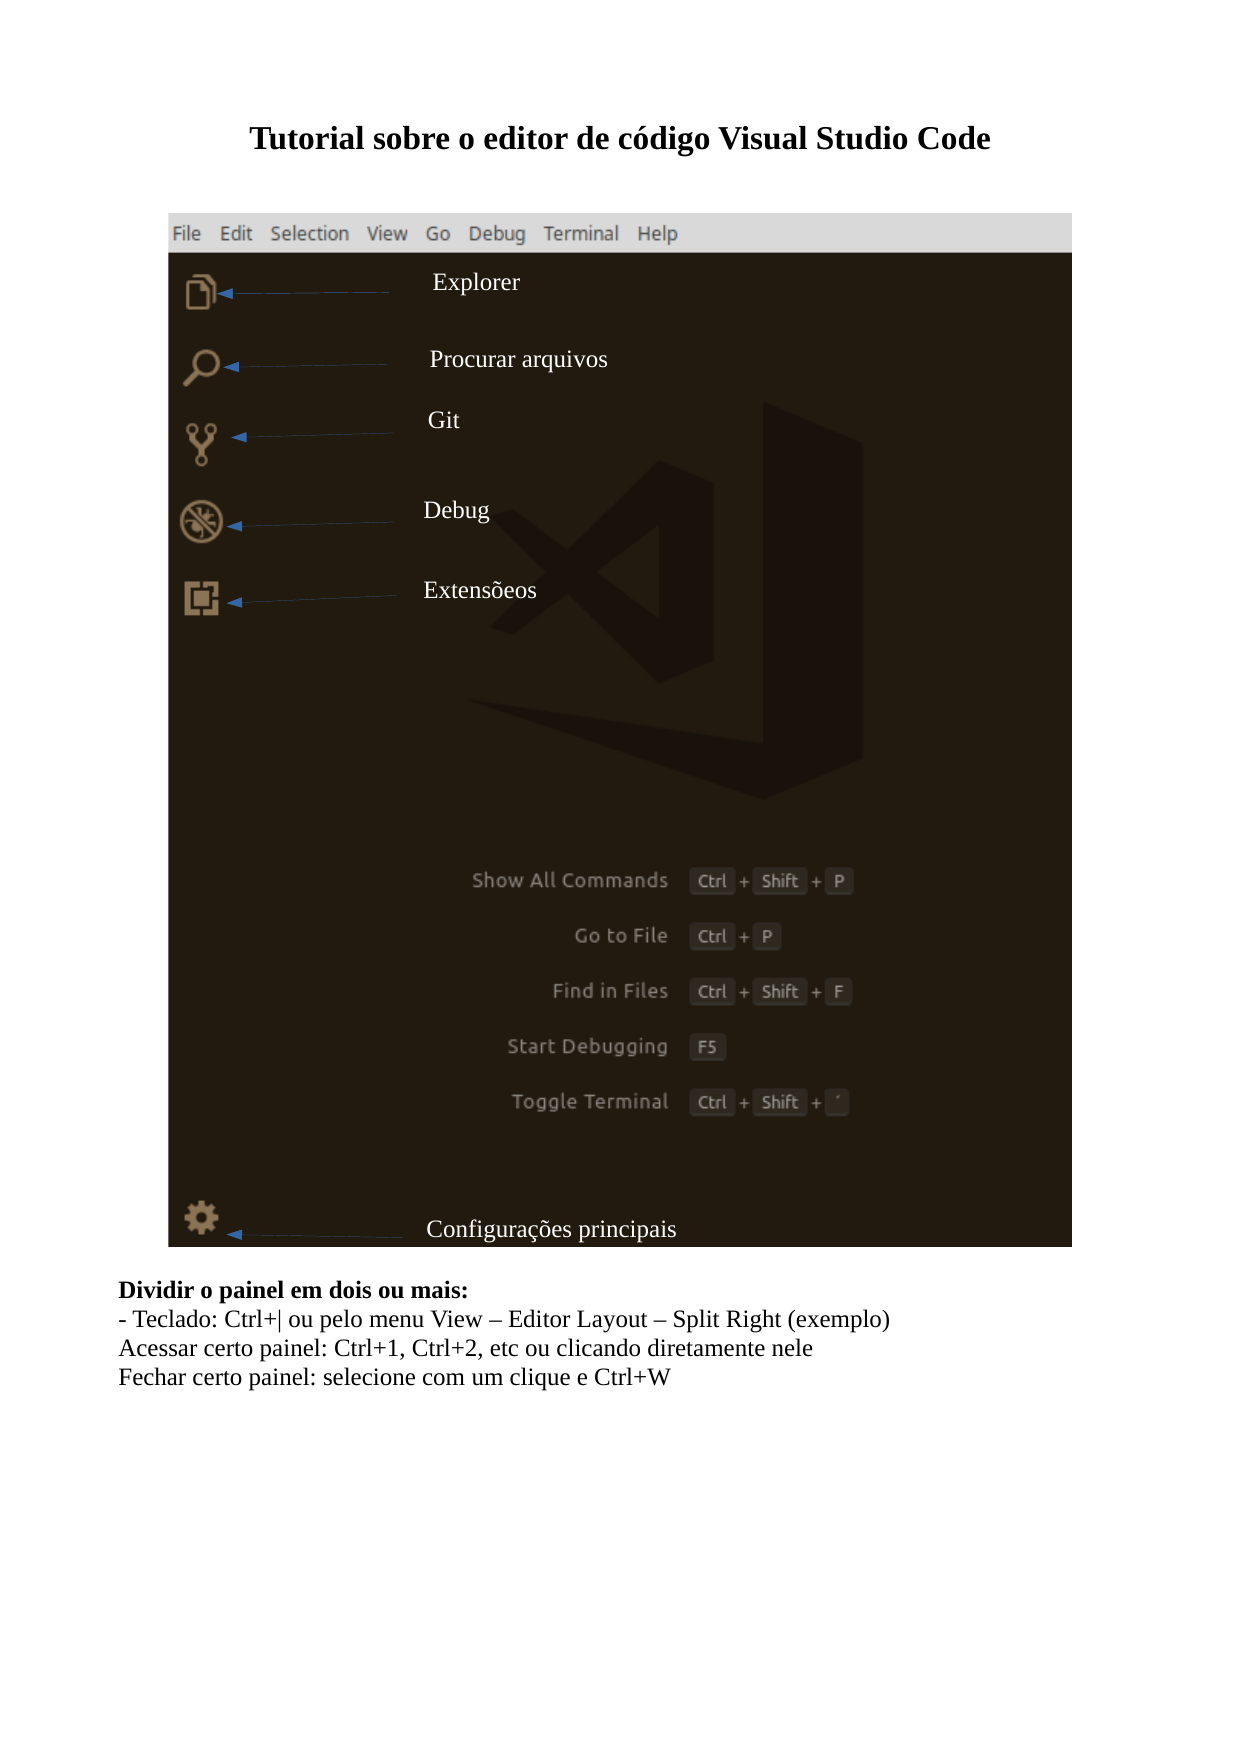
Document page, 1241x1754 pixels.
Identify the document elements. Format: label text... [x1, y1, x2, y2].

text Acessar certo painel: Ctrl+1, Ctrl+2, etc ou clicando diretamente nele [118, 1333, 1122, 1362]
text Fechar certo painel: selecione com um clique e Ctrl+W [118, 1362, 1122, 1390]
text - Teclado: Ctrl+| ou pelo menu View – Editor Layout – Split Right (exemplo) [118, 1304, 1122, 1333]
picture [168, 213, 1072, 1247]
text Dividir o painel em dois ou mais: [118, 1275, 1122, 1304]
text Tutorial sobre o editor de código Visual Studio Code [118, 118, 1122, 156]
